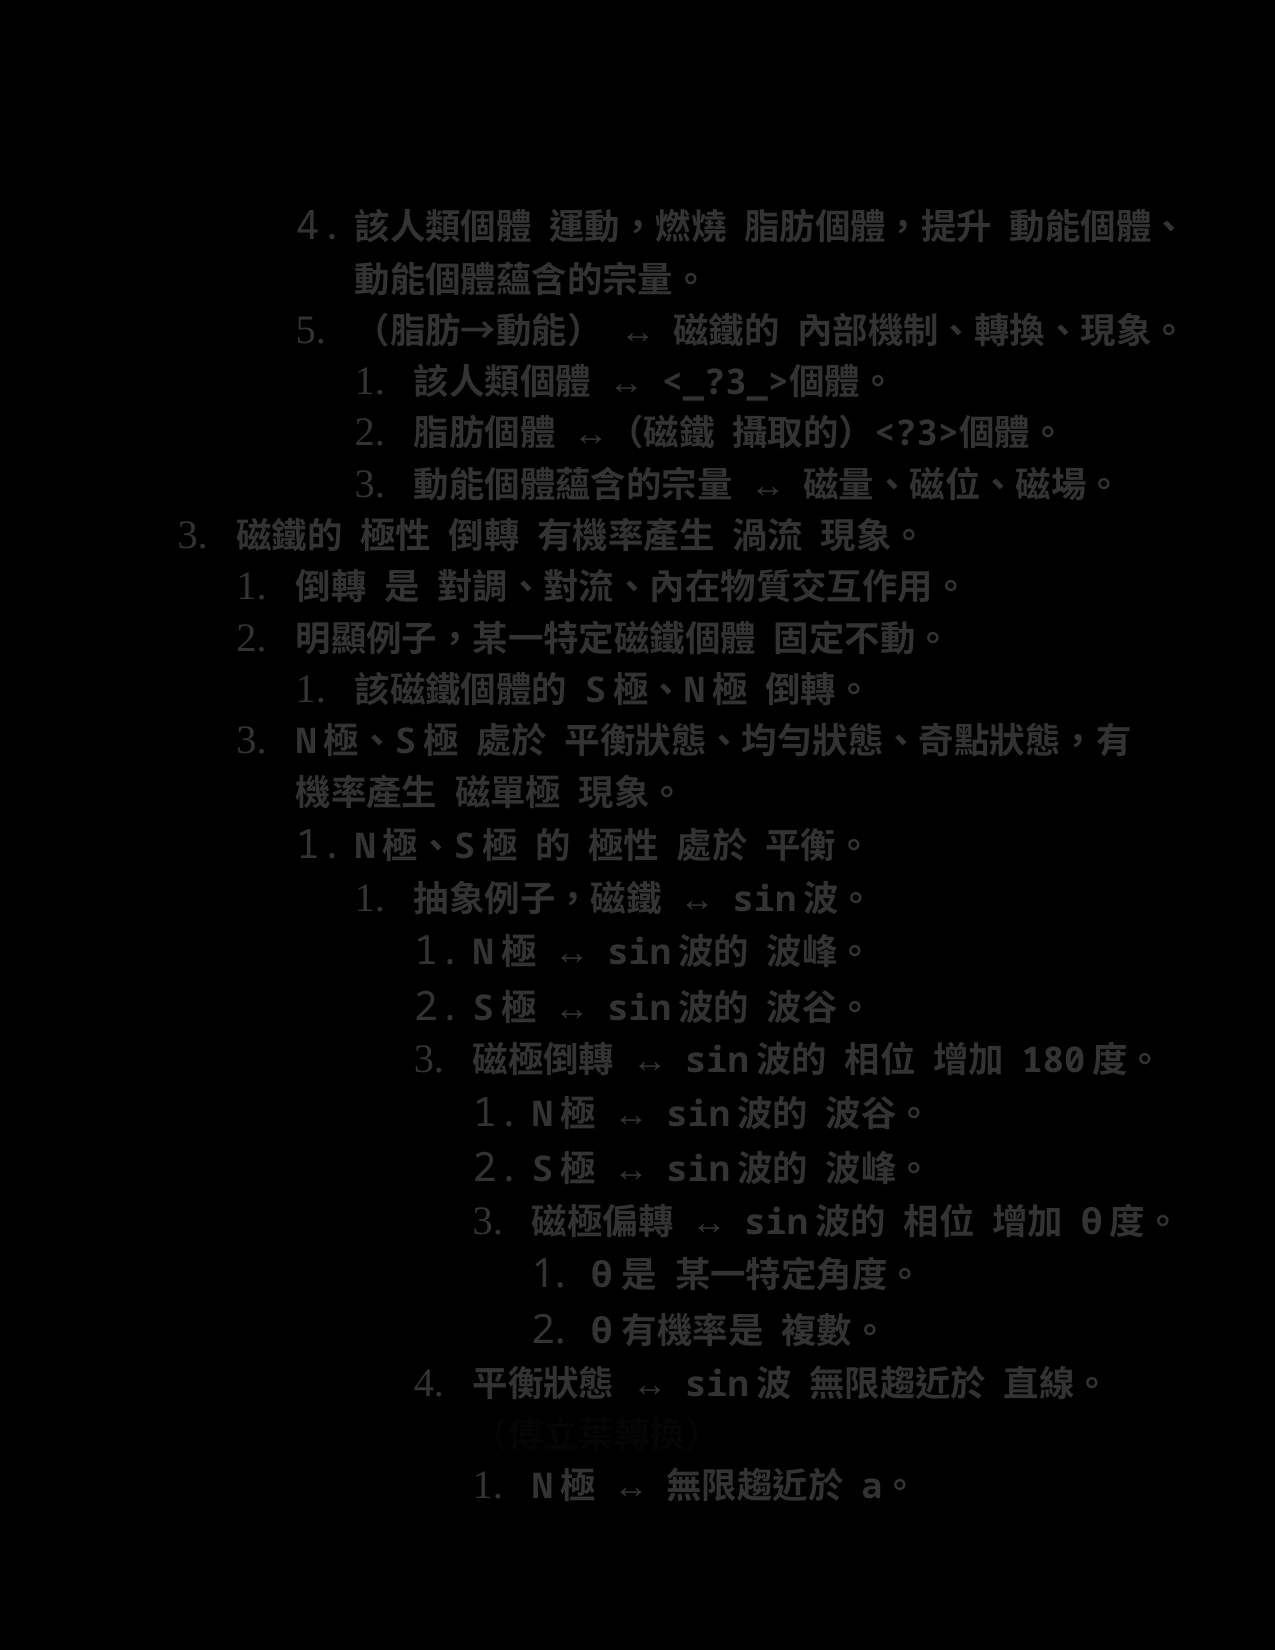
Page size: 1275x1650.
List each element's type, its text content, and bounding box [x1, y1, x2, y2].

list S極 ↔ sin波的 波峰。 [472, 1138, 1157, 1193]
list 磁鐵的 極性 倒轉 有機率產生 渦流 現象。 [177, 507, 1157, 559]
list 該人類個體 ↔ <_?3_>個體。 [354, 353, 1157, 405]
list 磁極倒轉 ↔ sin波的 相位 增加 180度。 [413, 1032, 1157, 1083]
list N極、S極 的 極性 處於 平衡。 [295, 815, 1157, 870]
list 明顯例子，某一特定磁鐵個體 固定不動。 [236, 610, 1157, 661]
list N極、S極 處於 平衡狀態、均勻狀態、奇點狀態，有機率產生 磁單極 現象。 [236, 712, 1157, 815]
list θ 有機率是 複數。 [532, 1300, 1157, 1355]
list 平衡狀態 ↔ sin波 無限趨近於 直線。（傅立葉轉換） [413, 1355, 1157, 1457]
list 動能個體蘊含的宗量 ↔ 磁量、磁位、磁場。 [354, 456, 1157, 507]
list N極 ↔ sin波的 波谷。 [472, 1083, 1157, 1138]
list （脂肪→動能） ↔ 磁鐵的 內部機制、轉換、現象。 [295, 302, 1157, 353]
list 脂肪個體 ↔（磁鐵 攝取的）<?3>個體。 [354, 405, 1157, 456]
list 抽象例子，磁鐵 ↔ sin波。 [354, 870, 1157, 922]
list S極 ↔ sin波的 波谷。 [413, 977, 1157, 1032]
list 磁極偏轉 ↔ sin波的 相位 增加 θ度。 [472, 1193, 1157, 1245]
list 倒轉 是 對調、對流、內在物質交互作用。 [236, 559, 1157, 610]
list N極 ↔ 無限趨近於 a。 [472, 1457, 1157, 1509]
list N極 ↔ sin波的 波峰。 [413, 922, 1157, 977]
list 該磁鐵個體的 S極、N極 倒轉。 [295, 661, 1157, 712]
list 該人類個體 運動，燃燒 脂肪個體，提升 動能個體、動能個體蘊含的宗量。 [295, 196, 1157, 302]
list θ 是 某一特定角度。 [532, 1245, 1157, 1300]
